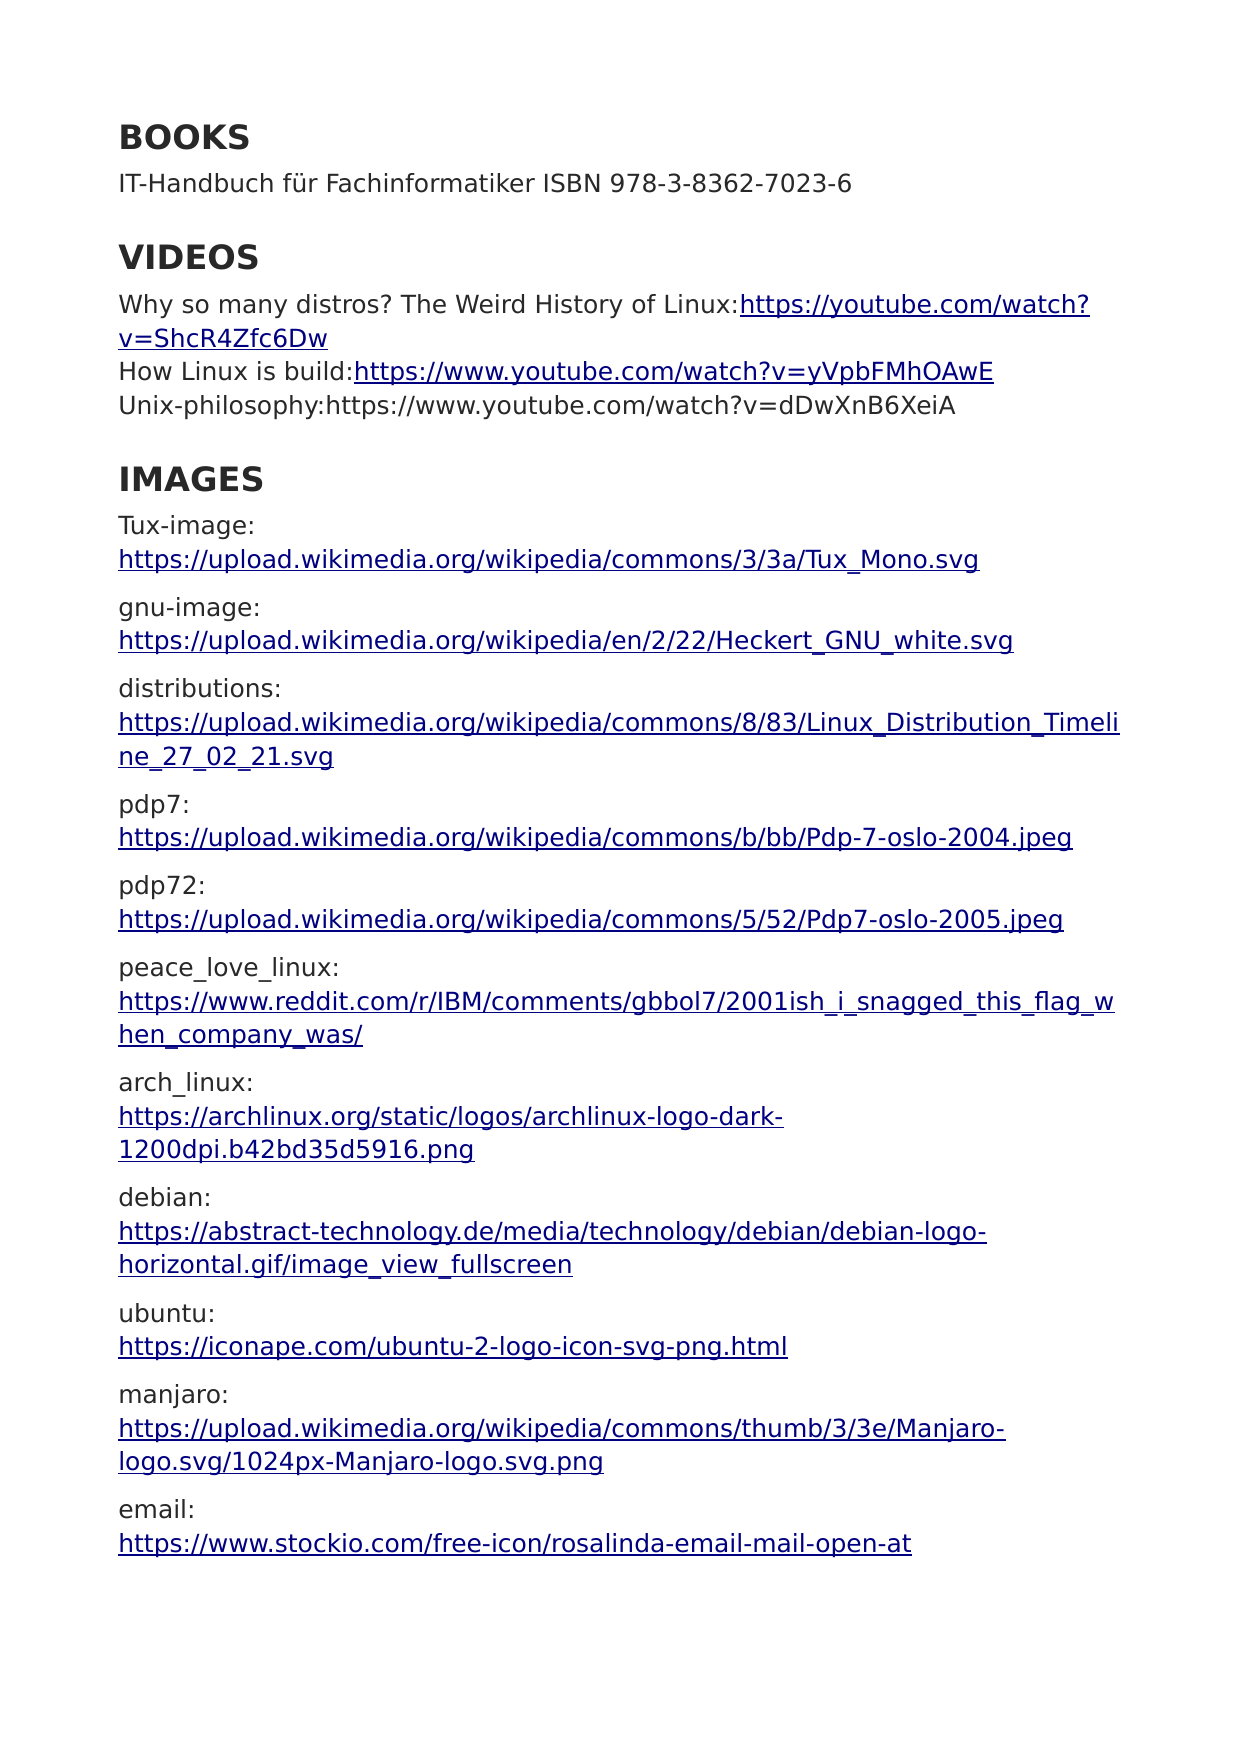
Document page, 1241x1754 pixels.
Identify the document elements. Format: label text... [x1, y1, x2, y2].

text ubuntu: https://iconape.com/ubuntu-2-logo-icon-svg-png.html [118, 1299, 1122, 1362]
text pdp72: https://upload.wikimedia.org/wikipedia/commons/5/52/Pdp7-oslo-2005.jpeg [118, 872, 1122, 934]
text email: https://www.stockio.com/free-icon/rosalinda-email-mail-open-at [118, 1496, 1122, 1558]
text IT-Handbuch für Fachinformatiker ISBN 978-3-8362-7023-6 [118, 170, 1122, 199]
text arch_linux: https://archlinux.org/static/logos/archlinux-logo-dark-1200dpi.b42bd35d5916.png [118, 1068, 1122, 1165]
text debian: https://abstract-technology.de/media/technology/debian/debian-logo-horizontal.gif/image_view_fullscreen [118, 1184, 1122, 1280]
text gnu-image: https://upload.wikimedia.org/wikipedia/en/2/22/Heckert_GNU_white.svg [118, 593, 1122, 656]
subtitle IMAGES [118, 460, 1122, 499]
text Tux-image: https://upload.wikimedia.org/wikipedia/commons/3/3a/Tux_Mono.svg [118, 511, 1122, 574]
text Why so many distros? The Weird History of Linux:https://youtube.com/watch?v=ShcR4Zfc6Dw How Linux is build:https://www.youtube.com/watch?v=yVpbFMhOAwE Unix-philosophy:https://www.youtube.com/watch?v=dDwXnB6XeiA [118, 290, 1122, 420]
subtitle BOOKS [118, 118, 1122, 157]
text peace_love_linux: https://www.reddit.com/r/IBM/comments/gbbol7/2001ish_i_snagged_this_flag_when_company_was/ [118, 953, 1122, 1049]
text pdp7: https://upload.wikimedia.org/wikipedia/commons/b/bb/Pdp-7-oslo-2004.jpeg [118, 790, 1122, 853]
text distributions: https://upload.wikimedia.org/wikipedia/commons/8/83/Linux_Distribution_Timeline_27_02_21.svg [118, 675, 1122, 771]
subtitle VIDEOS [118, 239, 1122, 278]
text manjaro: https://upload.wikimedia.org/wikipedia/commons/thumb/3/3e/Manjaro-logo.svg/1024px-Manjaro-logo.svg.png [118, 1381, 1122, 1477]
